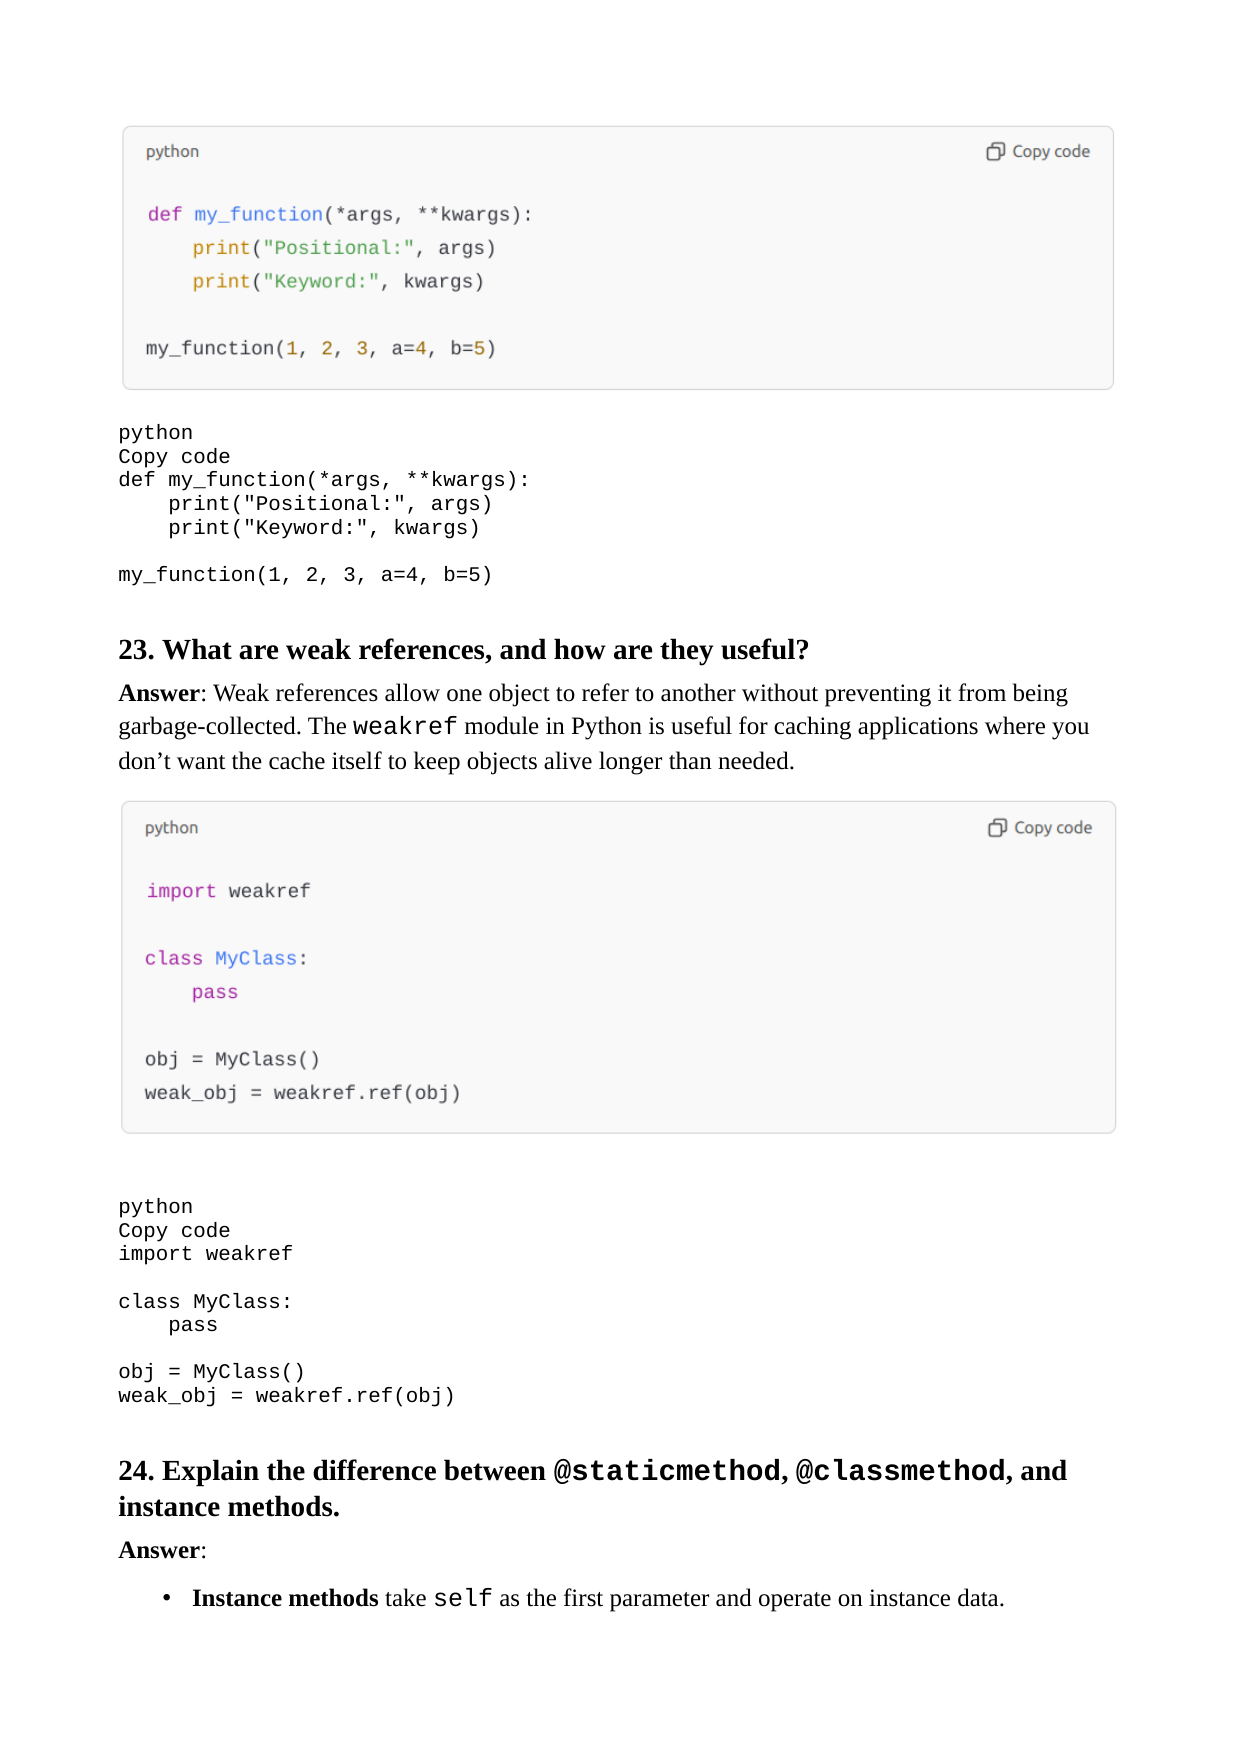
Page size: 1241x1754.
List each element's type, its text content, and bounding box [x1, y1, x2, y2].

text weak_obj = weakref.ref(obj) [118, 1385, 1122, 1409]
text Answer: [118, 1535, 1122, 1564]
text my_function(1, 2, 3, a=4, b=5) [118, 564, 1122, 588]
text python [118, 1196, 1122, 1220]
subtitle 23. What are weak references, and how are they useful? [118, 632, 1122, 665]
text print("Positional:", args) [118, 493, 1122, 517]
subtitle 24. Explain the difference between @staticmethod, @classmethod, and instance methods. [118, 1453, 1122, 1522]
text Copy code [118, 446, 1122, 469]
picture [118, 118, 1123, 399]
list Instance methods take self as the first parameter and operate on instance data. [162, 1583, 1122, 1613]
picture [118, 793, 1123, 1145]
text pass [118, 1314, 1122, 1338]
text import weakref [118, 1243, 1122, 1267]
text class MyClass: [118, 1291, 1122, 1314]
text Answer: Weak references allow one object to refer to another without preventing it from being garbage-collected. The weakref module in Python is useful for caching applications where you don’t want the cache itself to keep objects alive longer than needed. [118, 678, 1122, 775]
text def my_function(*args, **kwargs): [118, 469, 1122, 493]
text print("Keyword:", kwargs) [118, 517, 1122, 540]
text obj = MyClass() [118, 1362, 1122, 1385]
text Copy code [118, 1220, 1122, 1243]
text python [118, 422, 1122, 446]
